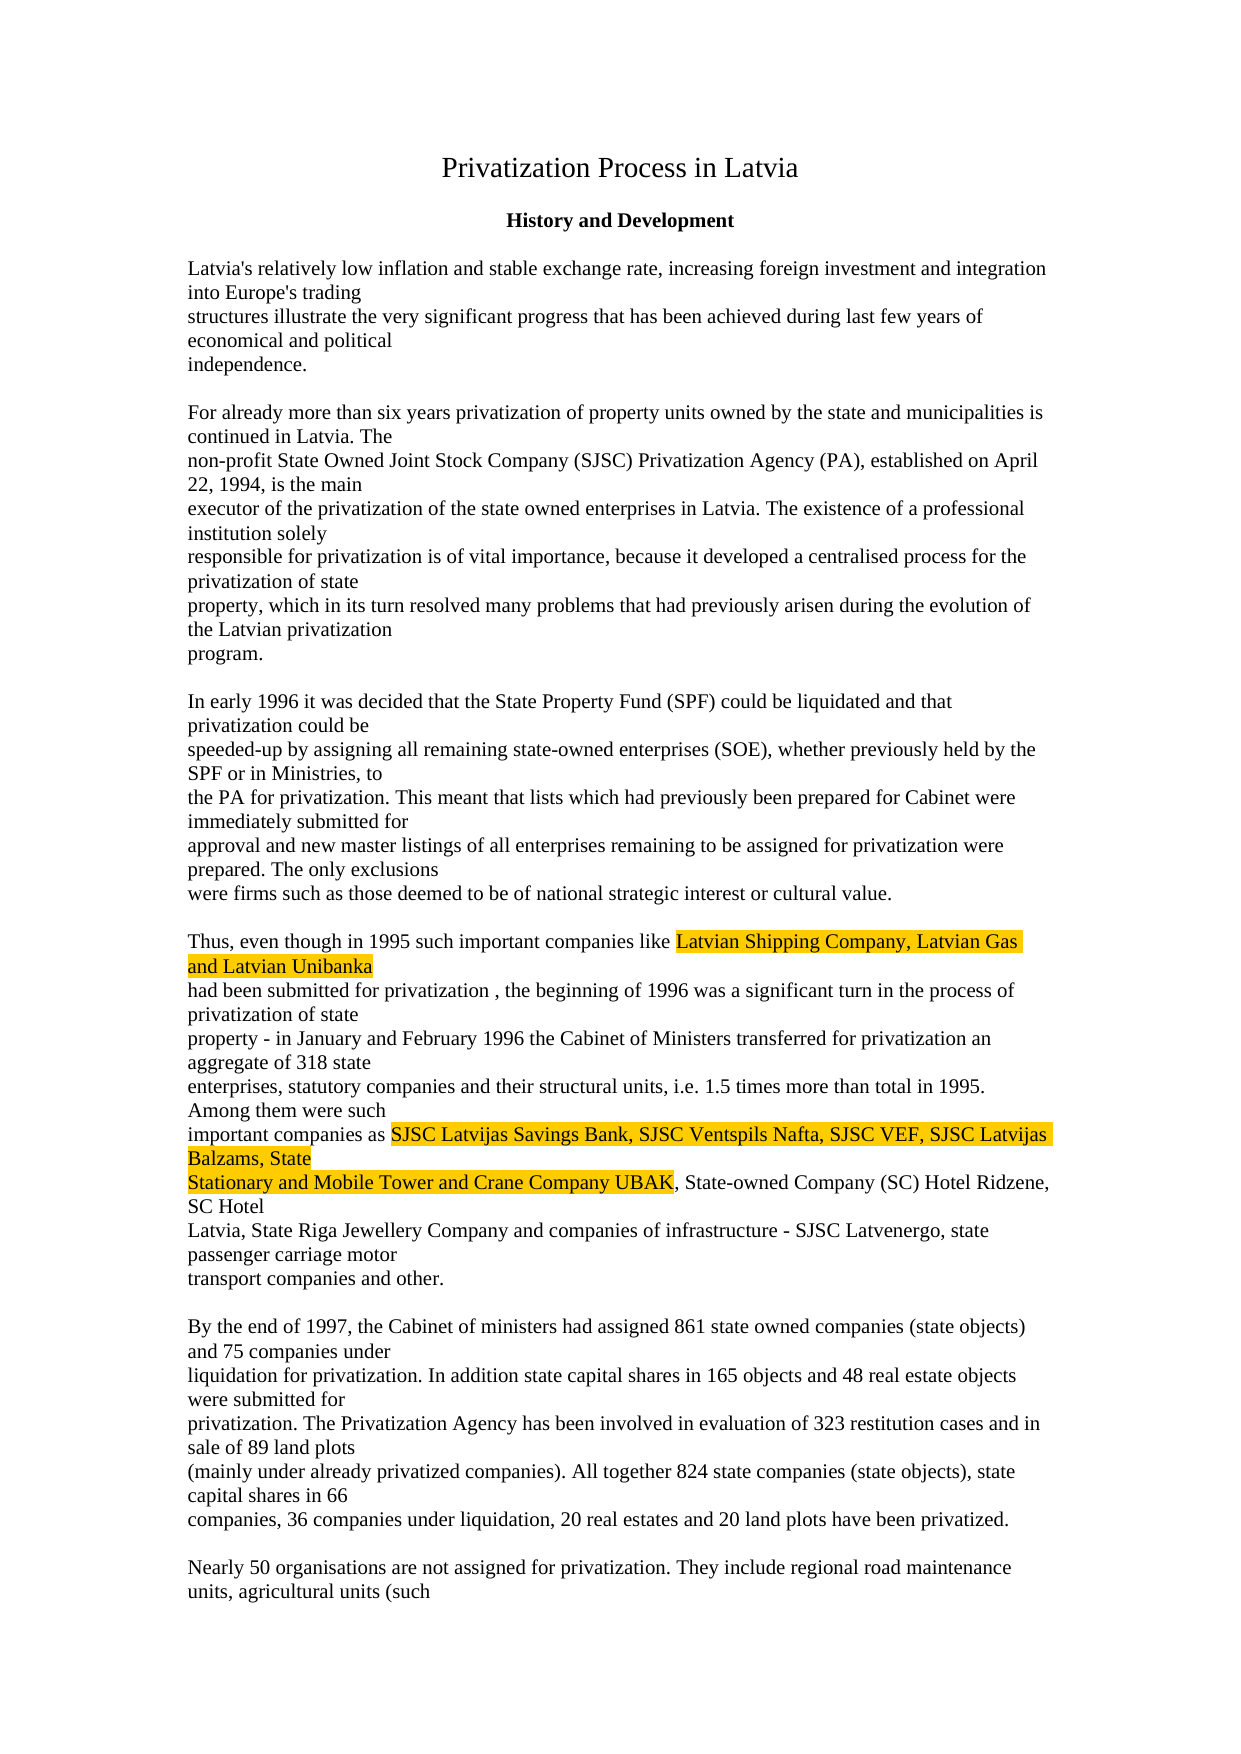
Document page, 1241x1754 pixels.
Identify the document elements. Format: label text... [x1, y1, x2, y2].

text were firms such as those deemed to be of national strategic interest or cultural value. [187, 881, 1053, 905]
text companies, 36 companies under liquidation, 20 real estates and 20 land plots have been privatized. [187, 1507, 1053, 1531]
text For already more than six years privatization of property units owned by the state and municipalities is continued in Latvia. The [187, 400, 1053, 448]
text structures illustrate the very significant progress that has been achieved during last few years of economical and political [187, 304, 1053, 352]
subtitle History and Development [187, 208, 1053, 232]
text Latvia's relatively low inflation and stable exchange rate, increasing foreign investment and integration into Europe's trading [187, 256, 1053, 304]
text liquidation for privatization. In addition state capital shares in 165 objects and 48 real estate objects were submitted for [187, 1363, 1053, 1411]
text program. [187, 641, 1053, 665]
text property - in January and February 1996 the Cabinet of Ministers transferred for privatization an aggregate of 318 state [187, 1026, 1053, 1074]
text approval and new master listings of all enterprises remaining to be assigned for privatization were prepared. The only exclusions [187, 833, 1053, 881]
text Thus, even though in 1995 such important companies like Latvian Shipping Company, Latvian Gas and Latvian Unibanka [187, 929, 1053, 978]
text executor of the privatization of the state owned enterprises in Latvia. The existence of a professional institution solely [187, 496, 1053, 544]
text independence. [187, 352, 1053, 376]
text Latvia, State Riga Jewellery Company and companies of infrastructure - SJSC Latvenergo, state passenger carriage motor [187, 1218, 1053, 1266]
text (mainly under already privatized companies). All together 824 state companies (state objects), state capital shares in 66 [187, 1459, 1053, 1507]
text By the end of 1997, the Cabinet of ministers had assigned 861 state owned companies (state objects) and 75 companies under [187, 1314, 1053, 1363]
text transport companies and other. [187, 1266, 1053, 1290]
text the PA for privatization. This meant that lists which had previously been prepared for Cabinet were immediately submitted for [187, 785, 1053, 833]
text enterprises, statutory companies and their structural units, i.e. 1.5 times more than total in 1995. Among them were such [187, 1074, 1053, 1122]
text responsible for privatization is of vital importance, because it developed a centralised process for the privatization of state [187, 544, 1053, 593]
text speeded-up by assigning all remaining state-owned enterprises (SOE), whether previously held by the SPF or in Ministries, to [187, 737, 1053, 785]
text Nearly 50 organisations are not assigned for privatization. They include regional road maintenance units, agricultural units (such [187, 1555, 1053, 1603]
text had been submitted for privatization , the beginning of 1996 was a significant turn in the process of privatization of state [187, 978, 1053, 1026]
subtitle Privatization Process in Latvia [187, 150, 1053, 183]
text important companies as SJSC Latvijas Savings Bank, SJSC Ventspils Nafta, SJSC VEF, SJSC Latvijas Balzams, State [187, 1122, 1053, 1170]
text property, which in its turn resolved many problems that had previously arisen during the evolution of the Latvian privatization [187, 593, 1053, 641]
text In early 1996 it was decided that the State Property Fund (SPF) could be liquidated and that privatization could be [187, 689, 1053, 737]
text non-profit State Owned Joint Stock Company (SJSC) Privatization Agency (PA), established on April 22, 1994, is the main [187, 448, 1053, 496]
text Stationary and Mobile Tower and Crane Company UBAK, State-owned Company (SC) Hotel Ridzene, SC Hotel [187, 1170, 1053, 1218]
text privatization. The Privatization Agency has been involved in evaluation of 323 restitution cases and in sale of 89 land plots [187, 1411, 1053, 1459]
